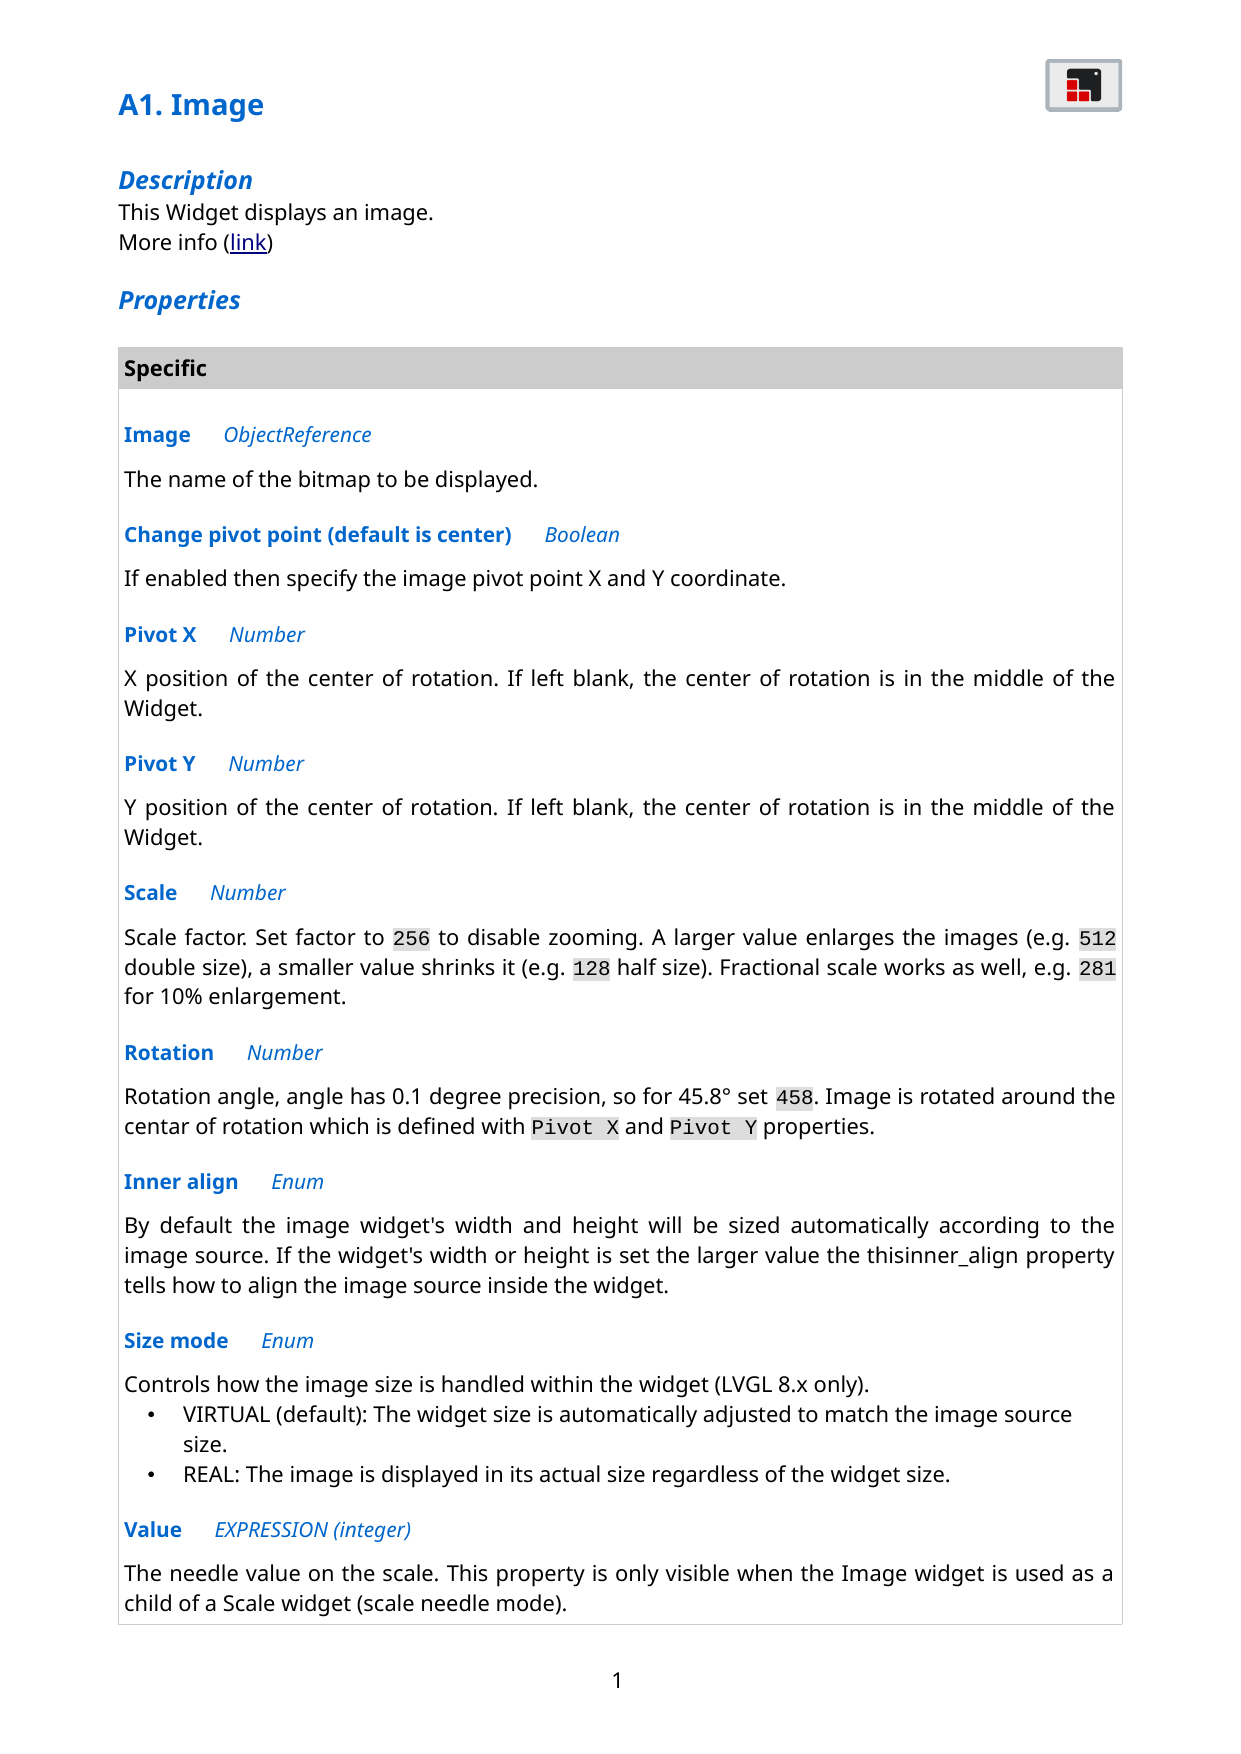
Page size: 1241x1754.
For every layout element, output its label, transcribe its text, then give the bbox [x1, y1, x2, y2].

text More info (link) [118, 227, 1122, 256]
subtitle Description [118, 163, 1122, 197]
text This Widget displays an image. [118, 197, 1122, 227]
subtitle Image [118, 84, 1122, 124]
picture [1045, 59, 1123, 112]
table_cell Image ObjectReference The name of the bitmap to be displayed. Change pivot point (default is center) Boolean If enabled then specify the image pivot point X and Y coordinate. Pivot X Number X position of the center of rotation. If left blank, the center of rotation is in the middle of the Widget. Pivot Y Number Y position of the center of rotation. If left blank, the center of rotation is in the middle of the Widget. Scale Number Scale factor. Set factor to 256 to disable zooming. A larger value enlarges the images (e.g. 512 double size), a smaller value shrinks it (e.g. 128 half size). Fractional scale works as well, e.g. 281 for 10% enlargement. Rotation Number Rotation angle, angle has 0.1 degree precision, so for 45.8° set 458. Image is rotated around the centar of rotation which is defined with Pivot X and Pivot Y properties. Inner align Enum By default the image widget's width and height will be sized automatically according to the image source. If the widget's width or height is set the larger value the thisinner_align property tells how to align the image source inside the widget. Size mode Enum Controls how the image size is handled within the widget (LVGL 8.x only). VIRTUAL (default): The widget size is automatically adjusted to match the image source size. REAL: The image is displayed in its actual size regardless of the widget size. Value EXPRESSION (integer) The needle value on the scale. This property is only visible when the Image widget is used as a child of a Scale widget (scale needle mode). [119, 389, 1122, 1624]
subtitle Properties [118, 283, 1122, 317]
table_header Specific [119, 348, 1122, 388]
